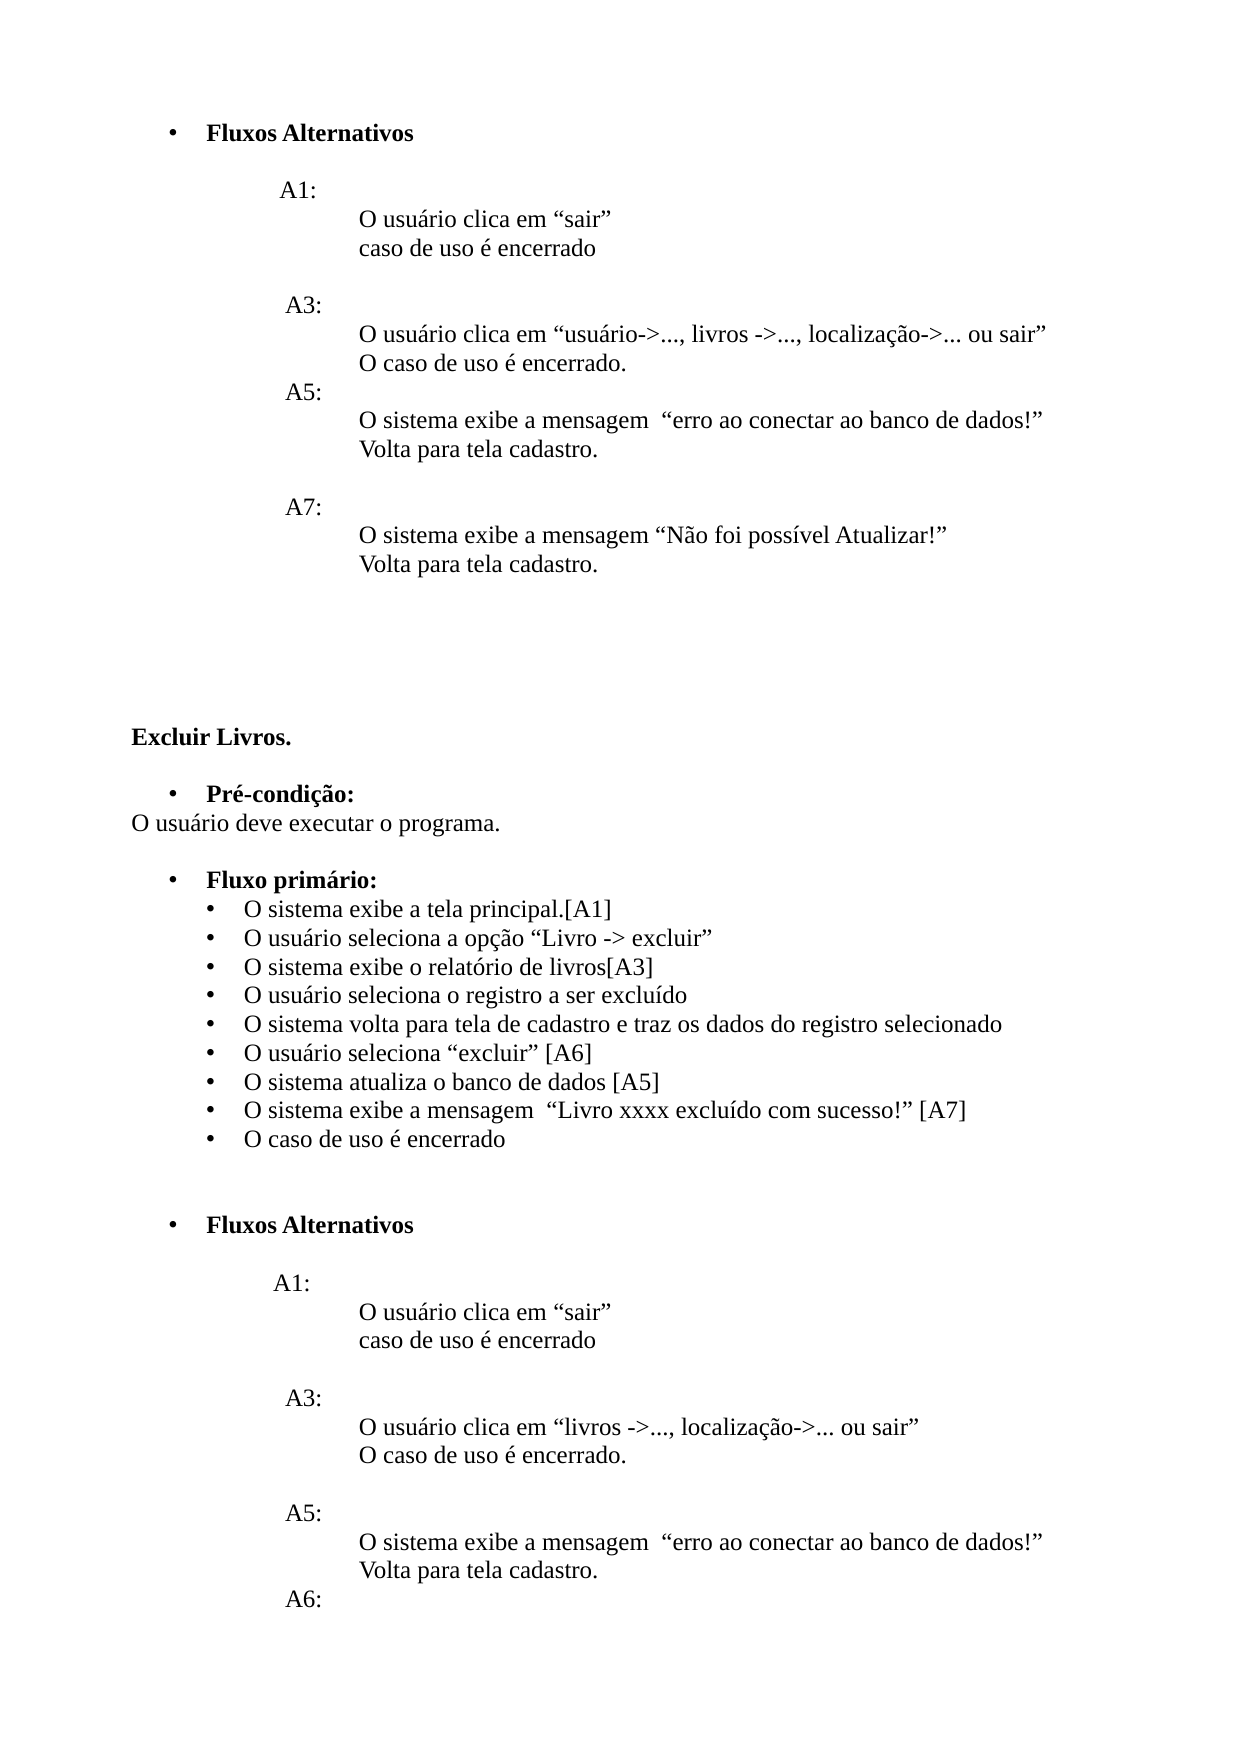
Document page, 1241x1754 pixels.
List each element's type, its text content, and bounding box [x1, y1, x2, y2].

list O sistema atualiza o banco de dados [A5] [206, 1067, 1123, 1096]
list O sistema exibe o relatório de livros[A3] [206, 952, 1123, 981]
text O usuário clica em “livros ->..., localização->... ou sair” [249, 1412, 1123, 1441]
list O sistema exibe a mensagem “Livro xxxx excluído com sucesso!” [A7] [206, 1096, 1123, 1124]
text A5: [249, 377, 1123, 406]
list Fluxos Alternativos [169, 1211, 1123, 1239]
list O usuário seleciona a opção “Livro -> excluir” [206, 923, 1123, 952]
text O caso de uso é encerrado. [249, 1441, 1123, 1469]
text Volta para tela cadastro. [249, 434, 1123, 463]
text O sistema exibe a mensagem “Não foi possível Atualizar!” [249, 521, 1123, 549]
text A7: [249, 492, 1123, 521]
text O usuário clica em “sair” [249, 1297, 1123, 1326]
text A3: [249, 291, 1123, 319]
text O usuário deve executar o programa. [131, 808, 1123, 837]
text A5: [249, 1498, 1123, 1527]
text A1: [249, 1268, 1123, 1297]
text O caso de uso é encerrado. [249, 348, 1123, 377]
list O sistema volta para tela de cadastro e traz os dados do registro selecionado [206, 1009, 1123, 1038]
text Excluir Livros. [131, 722, 1123, 751]
text caso de uso é encerrado [249, 1326, 1123, 1354]
text caso de uso é encerrado [249, 233, 1123, 262]
list Pré-condição: [169, 779, 1123, 808]
text O usuário clica em “usuário->..., livros ->..., localização->... ou sair” [249, 319, 1123, 348]
list O usuário seleciona “excluir” [A6] [206, 1038, 1123, 1067]
list O usuário seleciona o registro a ser excluído [206, 981, 1123, 1009]
text A1: [249, 176, 1123, 204]
list Fluxo primário: [169, 866, 1123, 894]
text A3: [249, 1383, 1123, 1412]
text O usuário clica em “sair” [249, 204, 1123, 233]
list O sistema exibe a tela principal.[A1] [206, 894, 1123, 923]
text O sistema exibe a mensagem “erro ao conectar ao banco de dados!” [249, 1527, 1123, 1556]
text O sistema exibe a mensagem “erro ao conectar ao banco de dados!” [249, 406, 1123, 434]
text Volta para tela cadastro. [249, 549, 1123, 578]
list Fluxos Alternativos [169, 118, 1123, 147]
list O caso de uso é encerrado [206, 1124, 1123, 1153]
text A6: [249, 1584, 1123, 1613]
text Volta para tela cadastro. [249, 1556, 1123, 1584]
